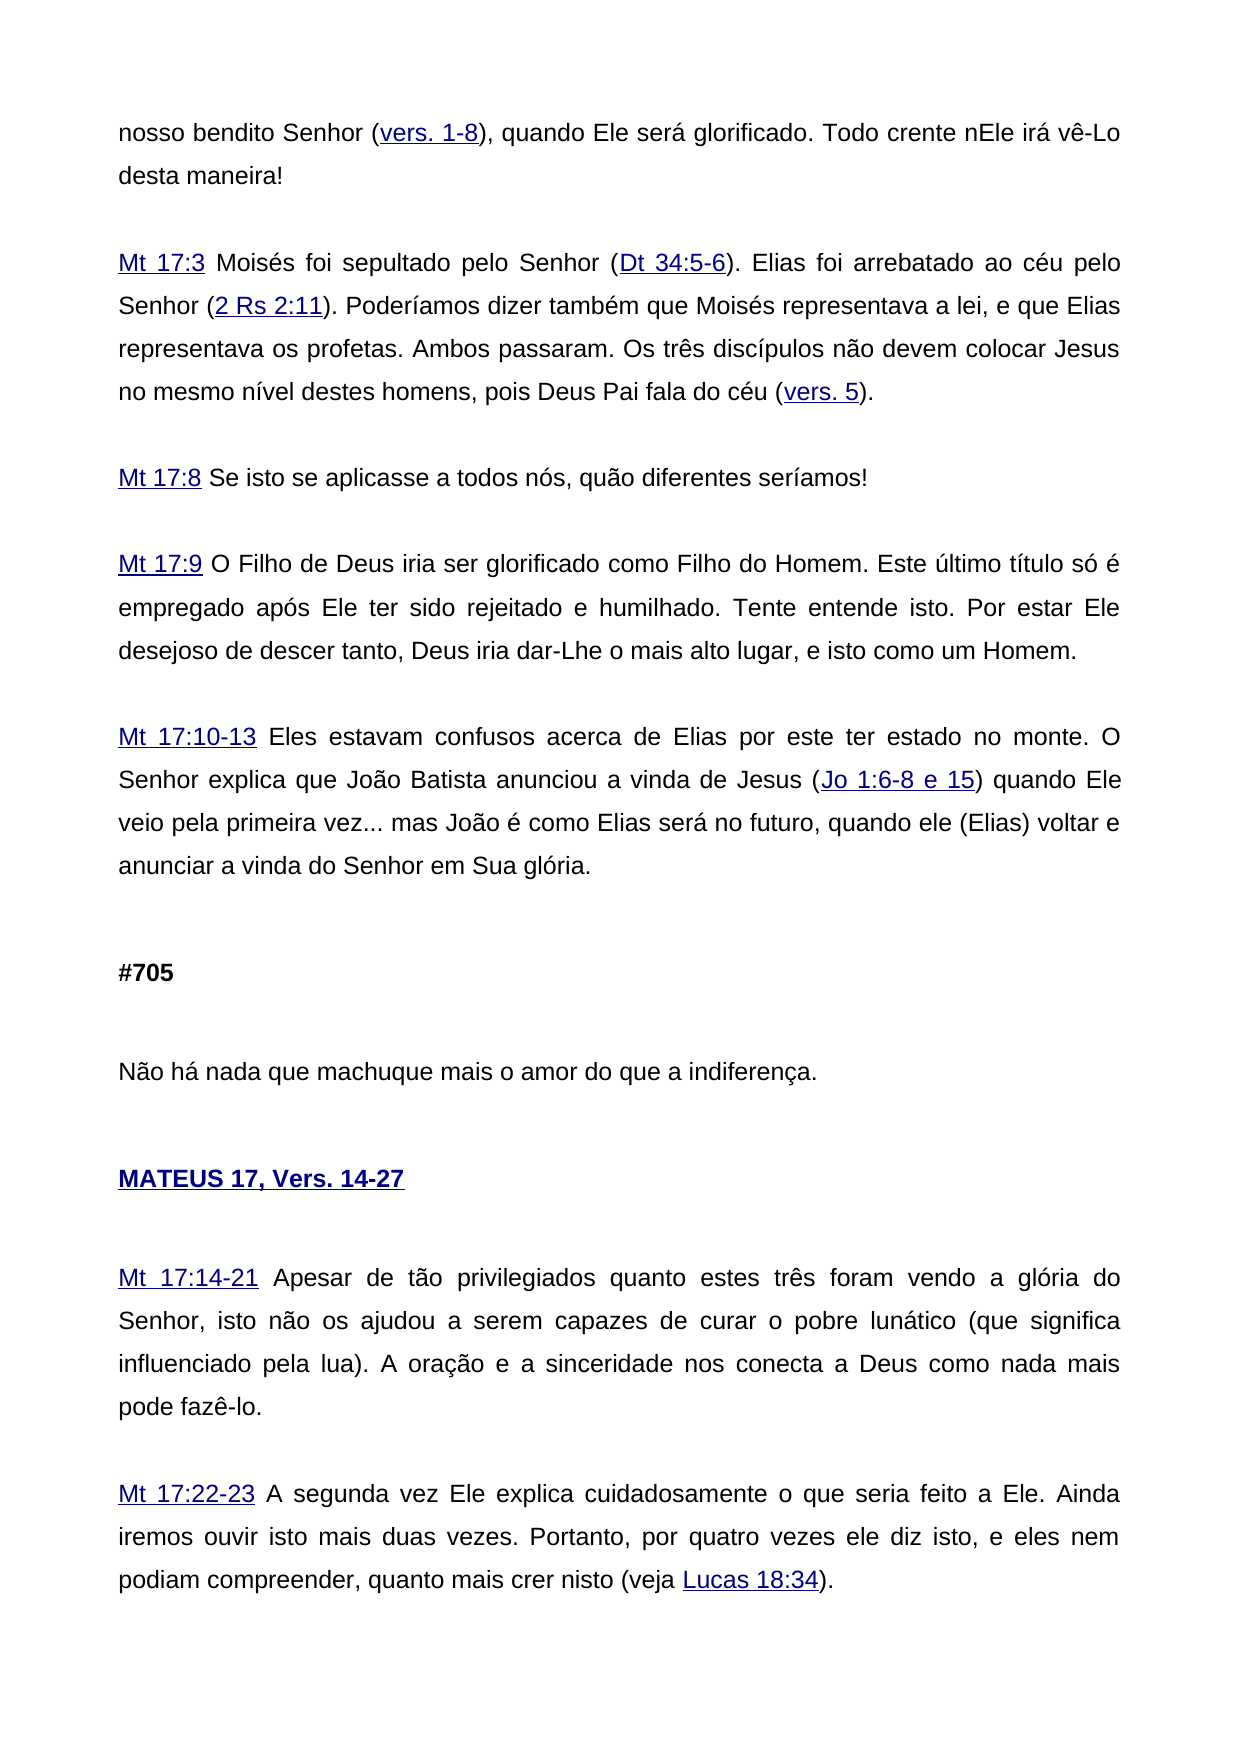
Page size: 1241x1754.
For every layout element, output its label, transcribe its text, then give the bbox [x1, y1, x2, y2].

text Mt 17:10-13 Eles estavam confusos acerca de Elias por este ter estado no monte. O Senhor explica que João Batista anunciou a vinda de Jesus (Jo 1:6-8 e 15) quando Ele veio pela primeira vez... mas João é como Elias será no futuro, quando ele (Elias) voltar e anunciar a vinda do Senhor em Sua glória. [118, 722, 1122, 880]
text Não há nada que machuque mais o amor do que a indiferença. [118, 1057, 1122, 1086]
subtitle #705 [118, 958, 1122, 987]
text Mt 17:3 Moisés foi sepultado pelo Senhor (Dt 34:5-6). Elias foi arrebatado ao céu pelo Senhor (2 Rs 2:11). Poderíamos dizer também que Moisés representava a lei, e que Elias representava os profetas. Ambos passaram. Os três discípulos não devem colocar Jesus no mesmo nível destes homens, pois Deus Pai fala do céu (vers. 5). [118, 247, 1122, 406]
text Mt 17:9 O Filho de Deus iria ser glorificado como Filho do Homem. Este último título só é empregado após Ele ter sido rejeitado e humilhado. Tente entende isto. Por estar Ele desejoso de descer tanto, Deus iria dar-Lhe o mais alto lugar, e isto como um Homem. [118, 549, 1122, 664]
text nosso bendito Senhor (vers. 1-8), quando Ele será glorificado. Todo crente nEle irá vê-Lo desta maneira! [118, 118, 1122, 190]
text Mt 17:14-21 Apesar de tão privilegiados quanto estes três foram vendo a glória do Senhor, isto não os ajudou a serem capazes de curar o pobre lunático (que significa influenciado pela lua). A oração e a sinceridade nos conecta a Deus como nada mais pode fazê-lo. [118, 1263, 1122, 1421]
text Mt 17:22-23 A segunda vez Ele explica cuidadosamente o que seria feito a Ele. Ainda iremos ouvir isto mais duas vezes. Portanto, por quatro vezes ele diz isto, e eles nem podiam compreender, quanto mais crer nisto (veja Lucas 18:34). [118, 1478, 1122, 1593]
text Mt 17:8 Se isto se aplicasse a todos nós, quão diferentes seríamos! [118, 463, 1122, 492]
subtitle MATEUS 17, Vers. 14-27 [118, 1164, 1122, 1193]
